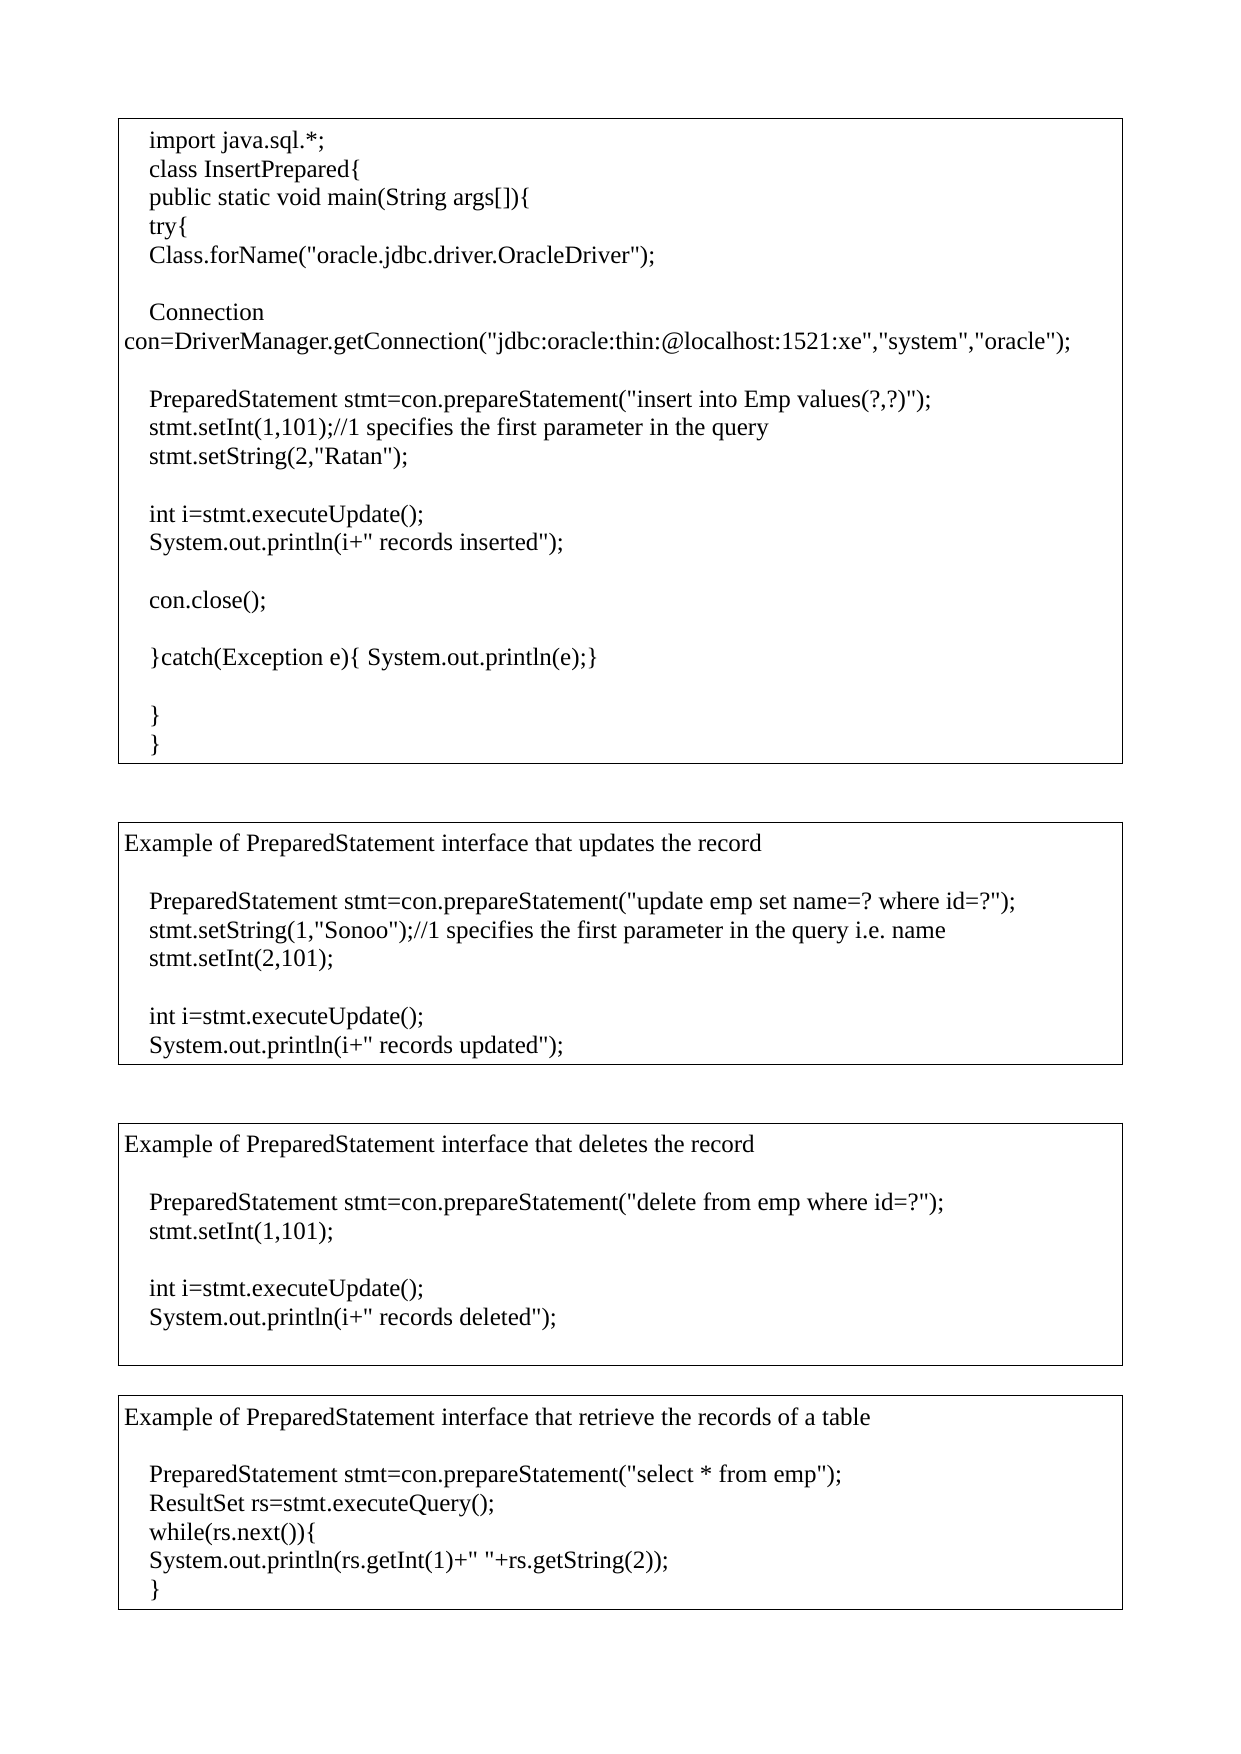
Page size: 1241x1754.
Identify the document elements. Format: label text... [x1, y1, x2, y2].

table_header Example of PreparedStatement interface that updates the record PreparedStatement stmt=con.prepareStatement("update emp set name=? where id=?"); stmt.setString(1,"Sonoo");//1 specifies the first parameter in the query i.e. name stmt.setInt(2,101); int i=stmt.executeUpdate(); System.out.println(i+" records updated"); [119, 823, 1122, 1064]
table_header Example of PreparedStatement interface that retrieve the records of a table PreparedStatement stmt=con.prepareStatement("select * from emp"); ResultSet rs=stmt.executeQuery(); while(rs.next()){ System.out.println(rs.getInt(1)+" "+rs.getString(2)); } [119, 1396, 1122, 1609]
table_header Example of PreparedStatement interface that deletes the record PreparedStatement stmt=con.prepareStatement("delete from emp where id=?"); stmt.setInt(1,101); int i=stmt.executeUpdate(); System.out.println(i+" records deleted"); [119, 1124, 1122, 1365]
table_header import java.sql.*; class InsertPrepared{ public static void main(String args[]){ try{ Class.forName("oracle.jdbc.driver.OracleDriver"); Connection con=DriverManager.getConnection("jdbc:oracle:thin:@localhost:1521:xe","system","oracle"); PreparedStatement stmt=con.prepareStatement("insert into Emp values(?,?)"); stmt.setInt(1,101);//1 specifies the first parameter in the query stmt.setString(2,"Ratan"); int i=stmt.executeUpdate(); System.out.println(i+" records inserted"); con.close(); }catch(Exception e){ System.out.println(e);} } } [119, 119, 1122, 763]
